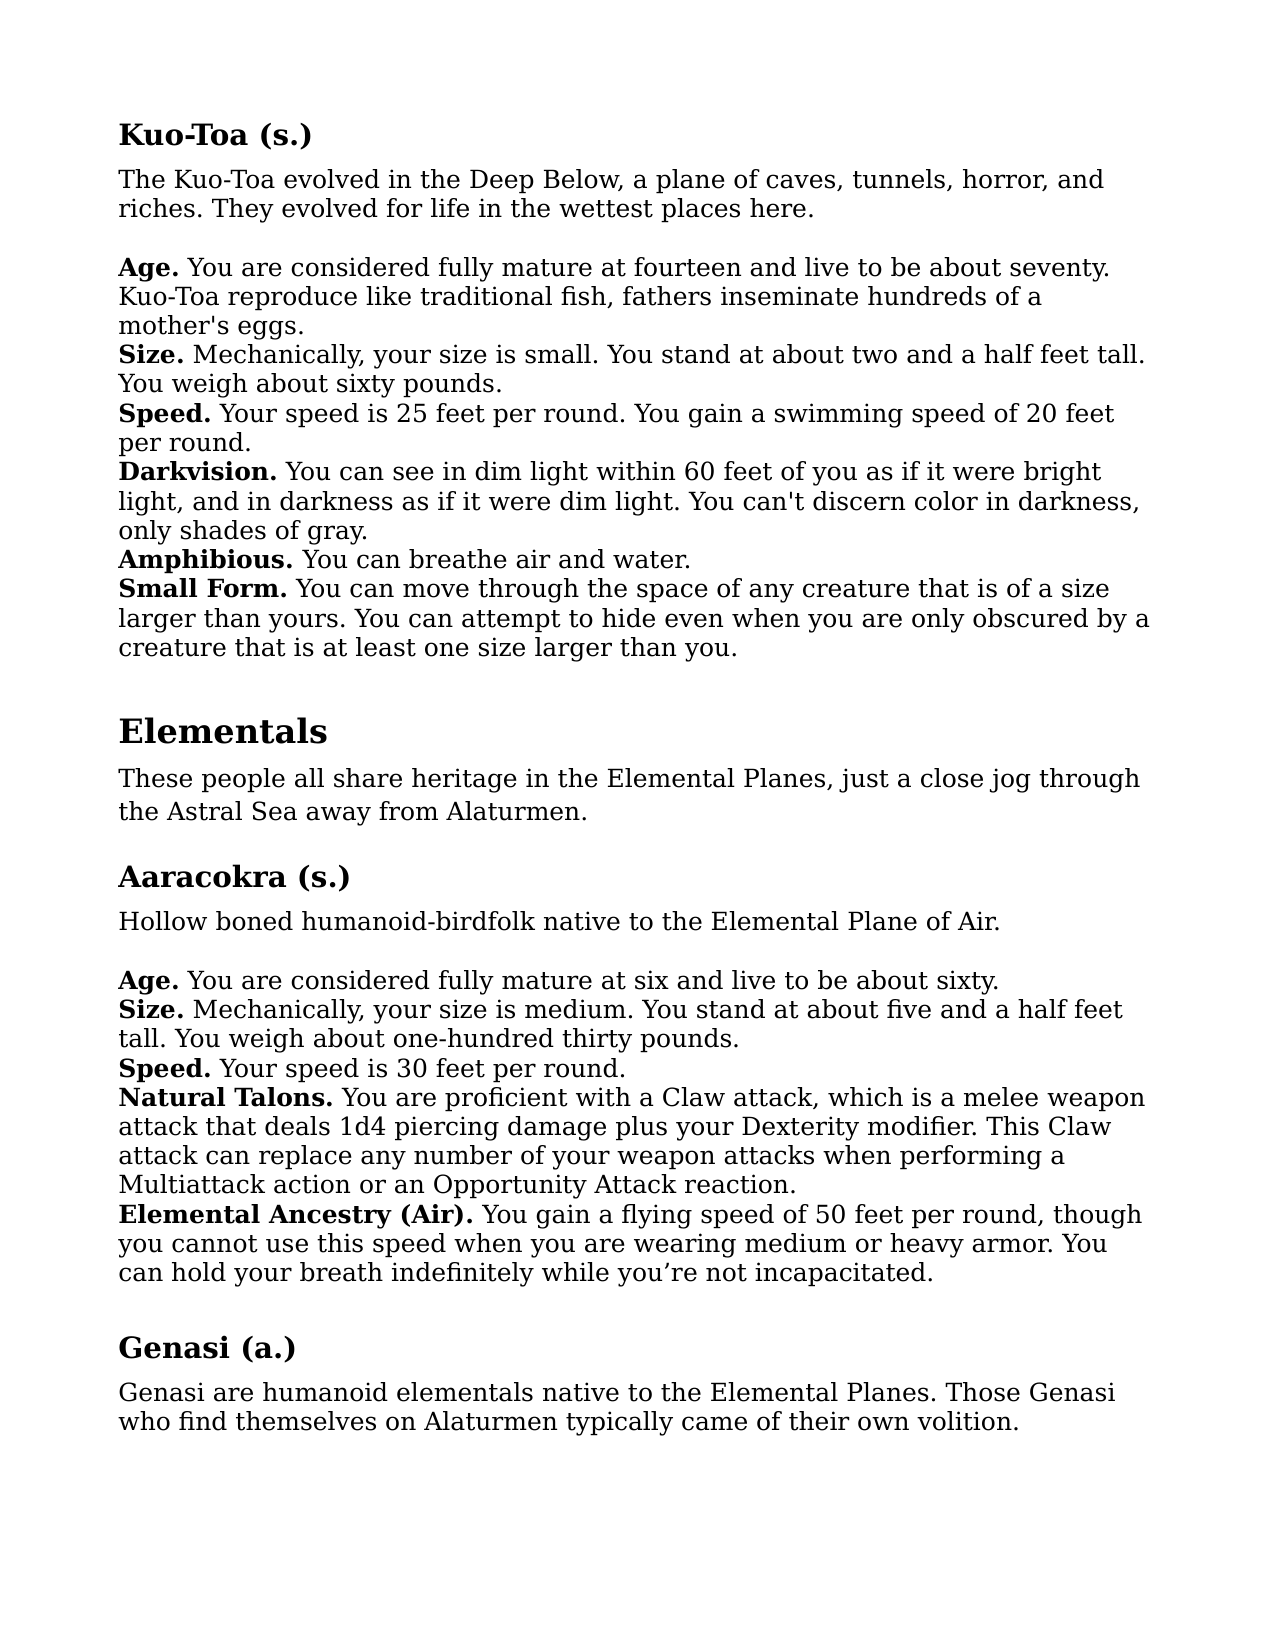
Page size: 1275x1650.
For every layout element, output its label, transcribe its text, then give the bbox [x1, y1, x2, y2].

text Size. Mechanically, your size is medium. You stand at about five and a half feet tall. You weigh about one-hundred thirty pounds. [118, 995, 1157, 1053]
text Speed. Your speed is 30 feet per round. [118, 1053, 1157, 1083]
text The Kuo-Toa evolved in the Deep Below, a plane of caves, tunnels, horror, and riches. They evolved for life in the wettest places here. [118, 165, 1157, 223]
text Small Form. You can move through the space of any creature that is of a size larger than yours. You can attempt to hide even when you are only obscured by a creature that is at least one size larger than you. [118, 574, 1157, 662]
text Age. You are considered fully mature at fourteen and live to be about seventy. Kuo-Toa reproduce like traditional fish, fathers inseminate hundreds of a mother's eggs. [118, 253, 1157, 340]
text Hollow boned humanoid-birdfolk native to the Elemental Plane of Air. [118, 907, 1157, 936]
text Elemental Ancestry (Air). You gain a flying speed of 50 feet per round, though you cannot use this speed when you are wearing medium or heavy armor. You can hold your breath indefinitely while you’re not incapacitated. [118, 1200, 1157, 1287]
text These people all share heritage in the Elemental Planes, just a close jog through the Astral Sea away from Alaturmen. [118, 764, 1157, 827]
subtitle Aaracokra (s.) [118, 860, 1157, 895]
text Natural Talons. You are proficient with a Claw attack, which is a melee weapon attack that deals 1d4 piercing damage plus your Dexterity modifier. This Claw attack can replace any number of your weapon attacks when performing a Multiattack action or an Opportunity Attack reaction. [118, 1083, 1157, 1200]
text Darkvision. You can see in dim light within 60 feet of you as if it were bright light, and in darkness as if it were dim light. You can't discern color in darkness, only shades of gray. [118, 457, 1157, 545]
subtitle Elementals [118, 712, 1157, 752]
text Size. Mechanically, your size is small. You stand at about two and a half feet tall. You weigh about sixty pounds. [118, 340, 1157, 399]
text Amphibious. You can breathe air and water. [118, 545, 1157, 574]
text Speed. Your speed is 25 feet per round. You gain a swimming speed of 20 feet per round. [118, 399, 1157, 457]
text Genasi are humanoid elementals native to the Elemental Planes. Those Genasi who find themselves on Alaturmen typically came of their own volition. [118, 1378, 1157, 1437]
subtitle Kuo-Toa (s.) [118, 118, 1157, 153]
text Age. You are considered fully mature at six and live to be about sixty. [118, 966, 1157, 995]
subtitle Genasi (a.) [118, 1331, 1157, 1366]
